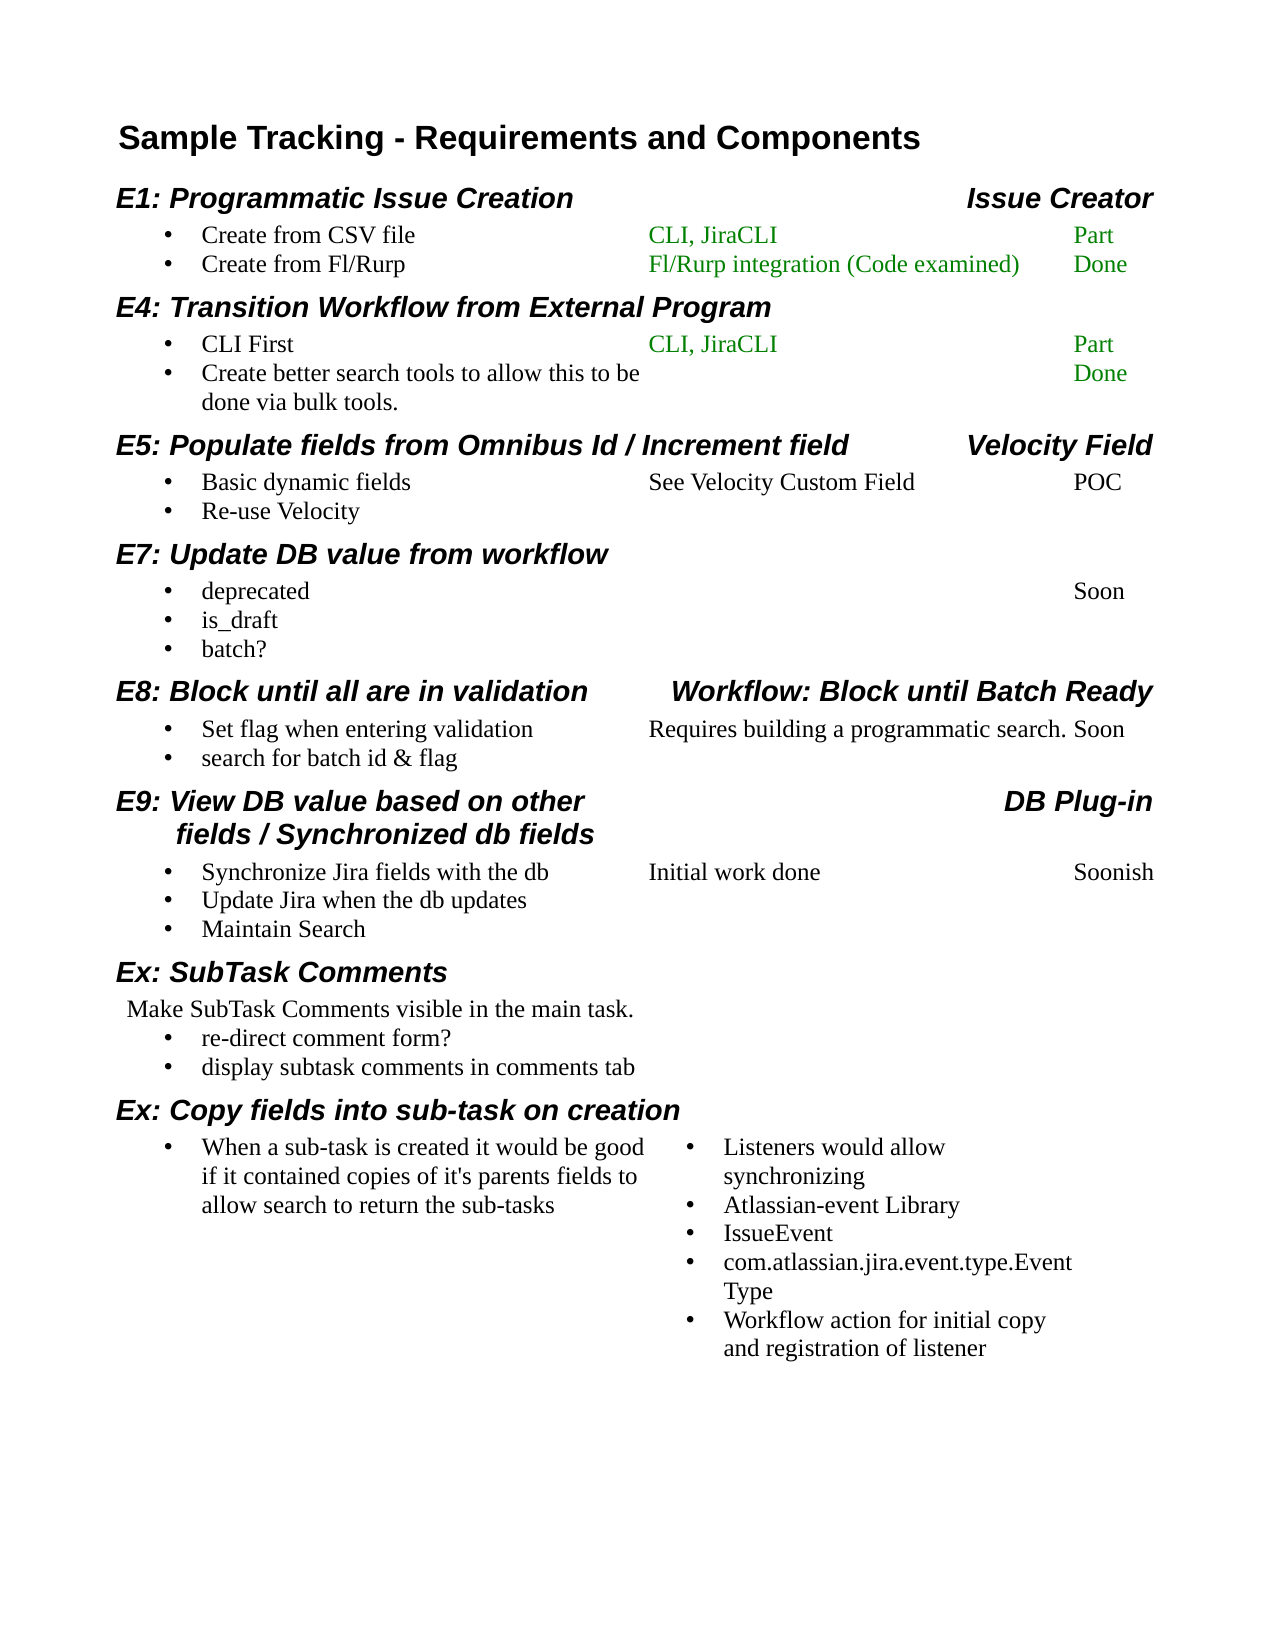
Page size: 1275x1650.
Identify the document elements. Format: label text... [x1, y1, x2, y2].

table_cell E7: Update DB value from workflow [116, 525, 662, 576]
table_cell Initial work done [648, 857, 1073, 943]
table_cell E5: Populate fields from Omnibus Id / Increment field [116, 416, 894, 467]
table_cell Part Done [1073, 220, 1156, 278]
table_cell Ex: Copy fields into sub-task on creation [116, 1081, 1156, 1132]
table_cell Soonish [1073, 857, 1156, 943]
table_cell [1073, 1132, 1156, 1362]
table_cell See Velocity Custom Field [648, 467, 1073, 525]
table_cell [116, 576, 126, 662]
table_cell Set flag when entering validation search for batch id & flag [126, 714, 648, 772]
table_cell Listeners would allow synchronizing Atlassian-event Library IssueEvent com.atlassian.jira.event.type.EventType Workflow action for initial copy and registration of listener [648, 1132, 1073, 1362]
table_cell When a sub-task is created it would be good if it contained copies of it's parents fields to allow search to return the sub-tasks [126, 1132, 648, 1362]
table_cell Workflow: Block until Batch Ready [663, 663, 1156, 714]
table_cell Synchronize Jira fields with the db Update Jira when the db updates Maintain Search [126, 857, 648, 943]
table_cell [116, 714, 126, 772]
table_cell CLI First Create better search tools to allow this to be done via bulk tools. [126, 329, 648, 416]
table_cell POC [1073, 467, 1156, 525]
table_cell E9: View DB value based on other fields / Synchronized db fields [116, 772, 662, 857]
table_cell Make SubTask Comments visible in the main task. re-direct comment form? display subtask comments in comments tab [126, 995, 648, 1081]
table_cell DB Plug-in [663, 772, 1156, 857]
table_cell Ex: SubTask Comments [116, 943, 648, 994]
table_cell [1073, 995, 1156, 1081]
table_cell [116, 220, 126, 278]
table_header E1: Programmatic Issue Creation [116, 169, 894, 220]
table_cell Soon [1073, 714, 1156, 772]
table_cell CLI, JiraCLI Fl/Rurp integration (Code examined) [648, 220, 1073, 278]
table_cell [116, 467, 126, 525]
table_cell [116, 1132, 126, 1362]
table_cell [116, 995, 126, 1081]
table_header Issue Creator [894, 169, 1156, 220]
subtitle Sample Tracking - Requirements and Components [118, 118, 1157, 157]
table_cell [663, 525, 1156, 576]
table_cell deprecated is_draft batch? [126, 576, 648, 662]
table_cell Create from CSV file Create from Fl/Rurp [126, 220, 648, 278]
table_cell [648, 576, 1073, 662]
table_cell Soon [1073, 576, 1156, 662]
table_cell CLI, JiraCLI [648, 329, 1073, 416]
table_cell [116, 329, 126, 416]
table_cell Requires building a programmatic search. [648, 714, 1073, 772]
table_cell Velocity Field [894, 416, 1156, 467]
table_cell Part Done [1073, 329, 1156, 416]
table_cell E4: Transition Workflow from External Program [116, 278, 1156, 329]
table_cell E8: Block until all are in validation [116, 663, 662, 714]
table_cell Basic dynamic fields Re-use Velocity [126, 467, 648, 525]
table_cell [648, 995, 1073, 1081]
table_cell [648, 943, 1156, 994]
table_cell [116, 857, 126, 943]
